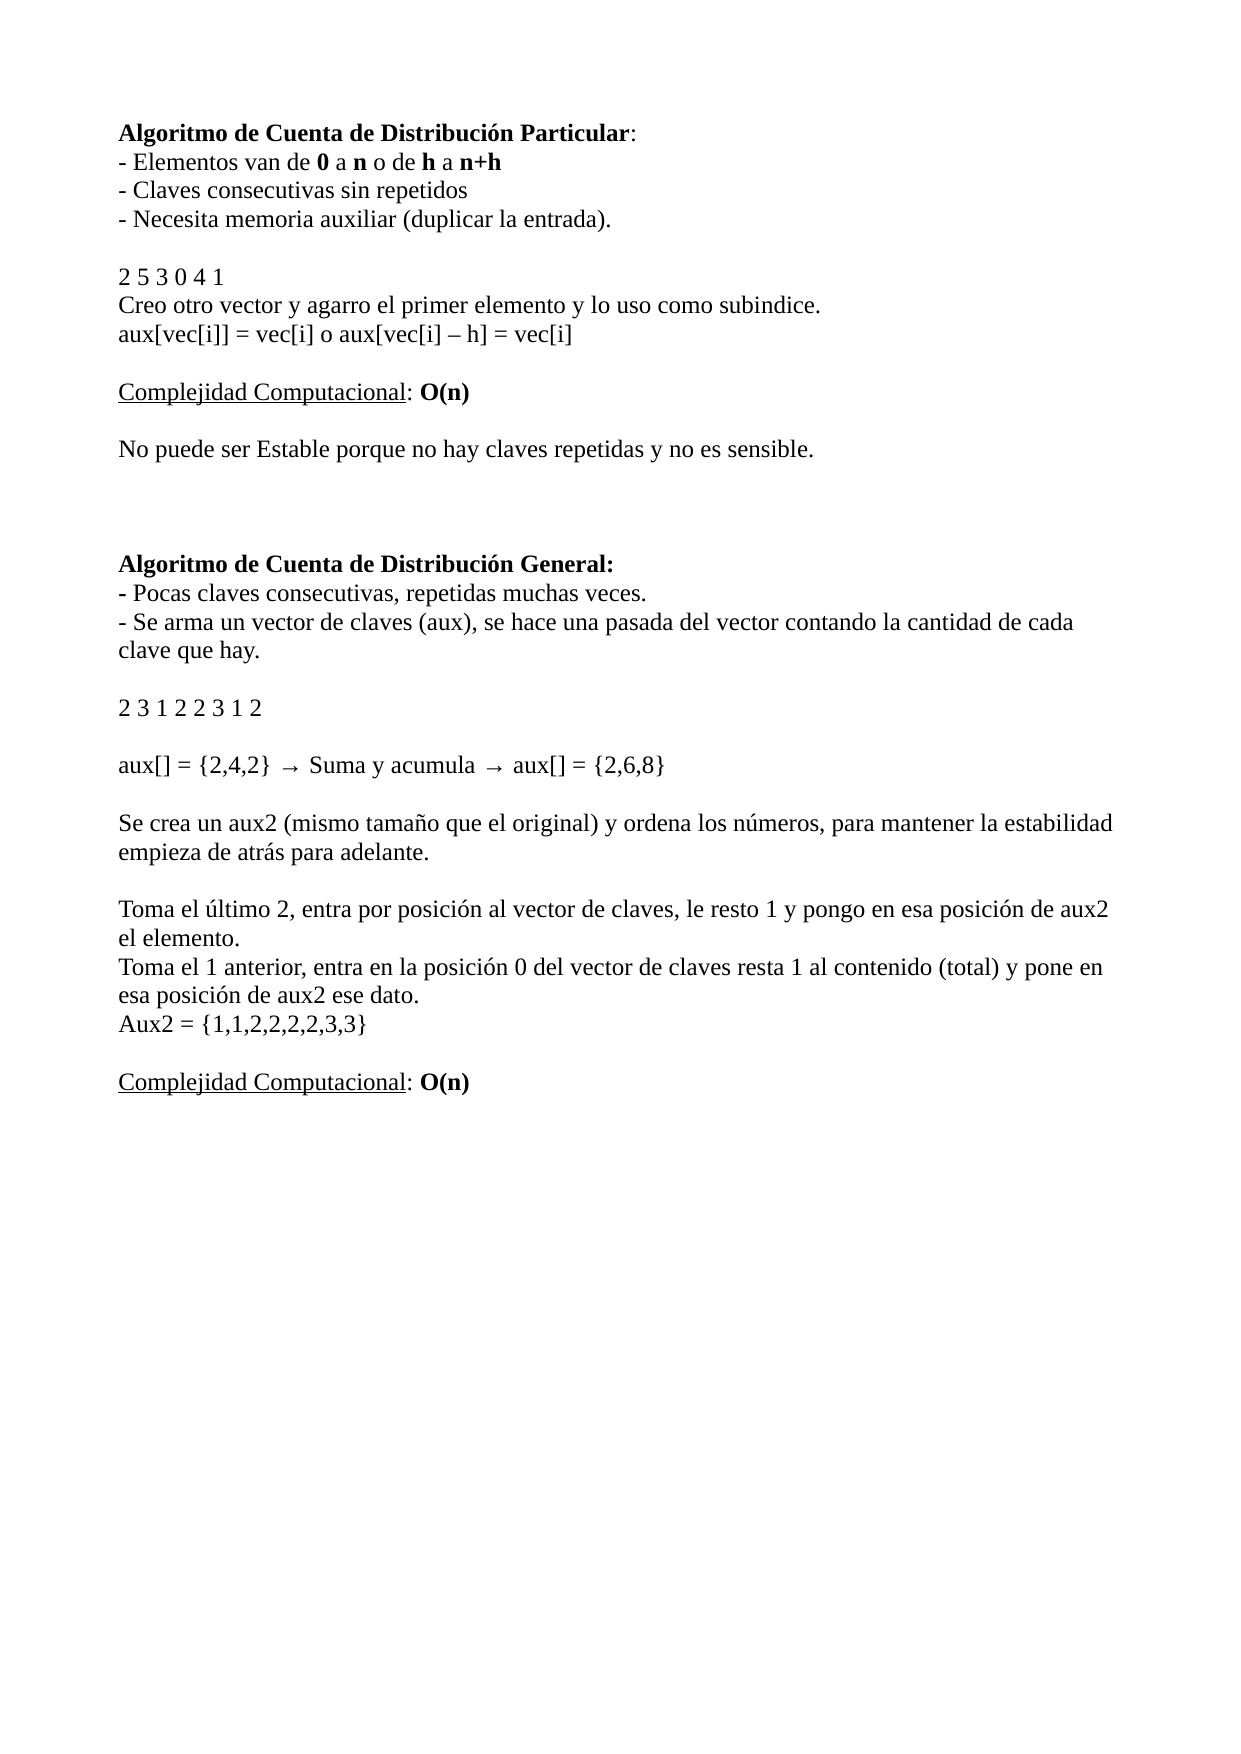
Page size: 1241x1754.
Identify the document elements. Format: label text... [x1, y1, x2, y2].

text 2 5 3 0 4 1 [118, 262, 1122, 291]
text aux[] = {2,4,2} → Suma y acumula → aux[] = {2,6,8} [118, 751, 1122, 779]
text 2 3 1 2 2 3 1 2 [118, 693, 1122, 722]
text Complejidad Computacional: O(n) [118, 1067, 1122, 1096]
text - Pocas claves consecutivas, repetidas muchas veces. [118, 578, 1122, 607]
text - Se arma un vector de claves (aux), se hace una pasada del vector contando la cantidad de cada clave que hay. [118, 607, 1122, 664]
text - Claves consecutivas sin repetidos [118, 176, 1122, 204]
text Algoritmo de Cuenta de Distribución Particular: [118, 118, 1122, 147]
text aux[vec[i]] = vec[i] o aux[vec[i] – h] = vec[i] [118, 319, 1122, 348]
text - Necesita memoria auxiliar (duplicar la entrada). [118, 204, 1122, 233]
text Aux2 = {1,1,2,2,2,2,3,3} [118, 1009, 1122, 1038]
text No puede ser Estable porque no hay claves repetidas y no es sensible. [118, 434, 1122, 463]
text Algoritmo de Cuenta de Distribución General: [118, 549, 1122, 578]
text Toma el 1 anterior, entra en la posición 0 del vector de claves resta 1 al contenido (total) y pone en esa posición de aux2 ese dato. [118, 952, 1122, 1009]
text Complejidad Computacional: O(n) [118, 377, 1122, 406]
text Creo otro vector y agarro el primer elemento y lo uso como subindice. [118, 291, 1122, 319]
text Se crea un aux2 (mismo tamaño que el original) y ordena los números, para mantener la estabilidad empieza de atrás para adelante. [118, 808, 1122, 866]
text - Elementos van de 0 a n o de h a n+h [118, 147, 1122, 176]
text Toma el último 2, entra por posición al vector de claves, le resto 1 y pongo en esa posición de aux2 el elemento. [118, 894, 1122, 952]
